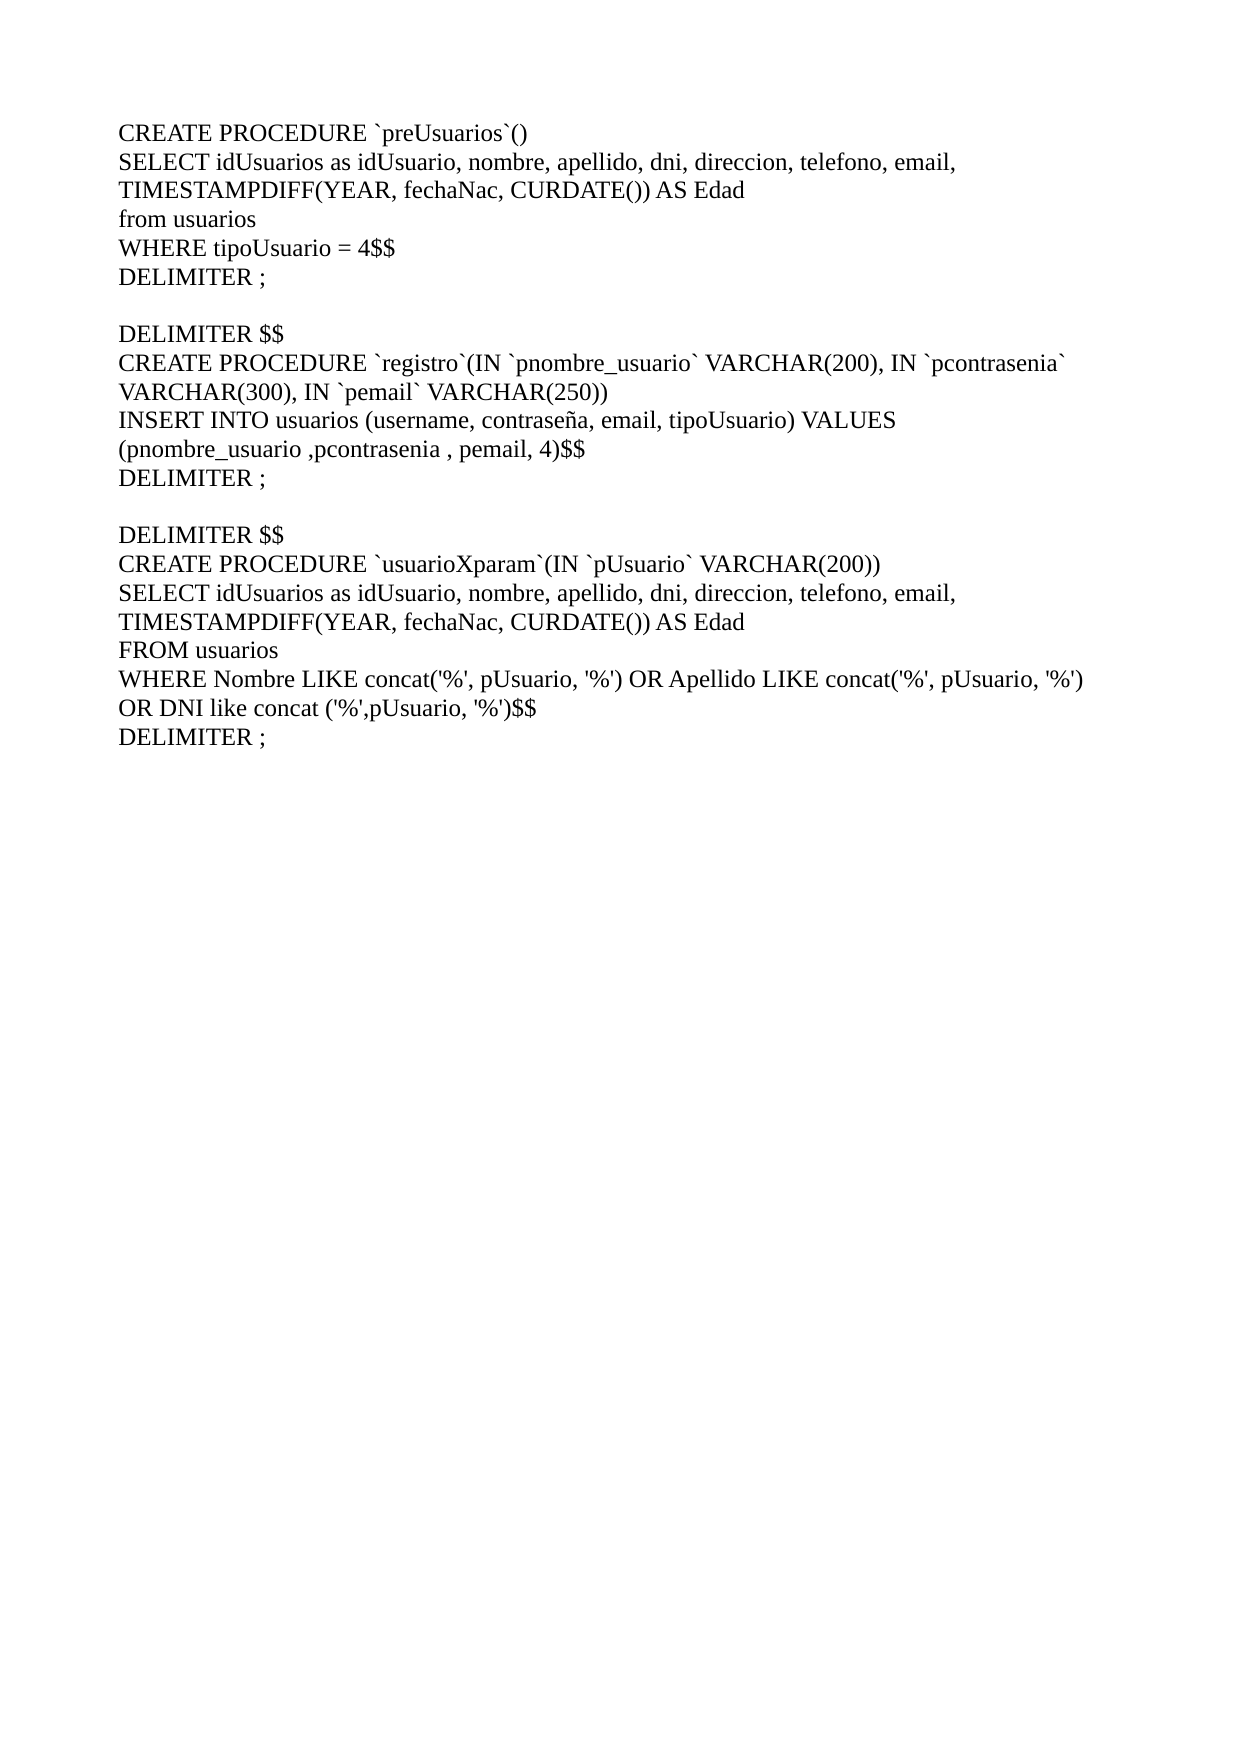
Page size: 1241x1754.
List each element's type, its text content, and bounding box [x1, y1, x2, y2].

text DELIMITER $$ [118, 319, 1122, 348]
text SELECT idUsuarios as idUsuario, nombre, apellido, dni, direccion, telefono, email, TIMESTAMPDIFF(YEAR, fechaNac, CURDATE()) AS Edad [118, 147, 1122, 204]
text DELIMITER ; [118, 463, 1122, 492]
text WHERE tipoUsuario = 4$$ [118, 233, 1122, 262]
text SELECT idUsuarios as idUsuario, nombre, apellido, dni, direccion, telefono, email, TIMESTAMPDIFF(YEAR, fechaNac, CURDATE()) AS Edad [118, 578, 1122, 636]
text DELIMITER $$ [118, 521, 1122, 549]
text CREATE PROCEDURE `registro`(IN `pnombre_usuario` VARCHAR(200), IN `pcontrasenia` VARCHAR(300), IN `pemail` VARCHAR(250)) [118, 348, 1122, 406]
text DELIMITER ; [118, 722, 1122, 751]
text CREATE PROCEDURE `usuarioXparam`(IN `pUsuario` VARCHAR(200)) [118, 549, 1122, 578]
text from usuarios [118, 204, 1122, 233]
text FROM usuarios [118, 636, 1122, 664]
text WHERE Nombre LIKE concat('%', pUsuario, '%') OR Apellido LIKE concat('%', pUsuario, '%') OR DNI like concat ('%',pUsuario, '%')$$ [118, 664, 1122, 722]
text DELIMITER ; [118, 262, 1122, 291]
text CREATE PROCEDURE `preUsuarios`() [118, 118, 1122, 147]
text INSERT INTO usuarios (username, contraseña, email, tipoUsuario) VALUES (pnombre_usuario ,pcontrasenia , pemail, 4)$$ [118, 406, 1122, 463]
